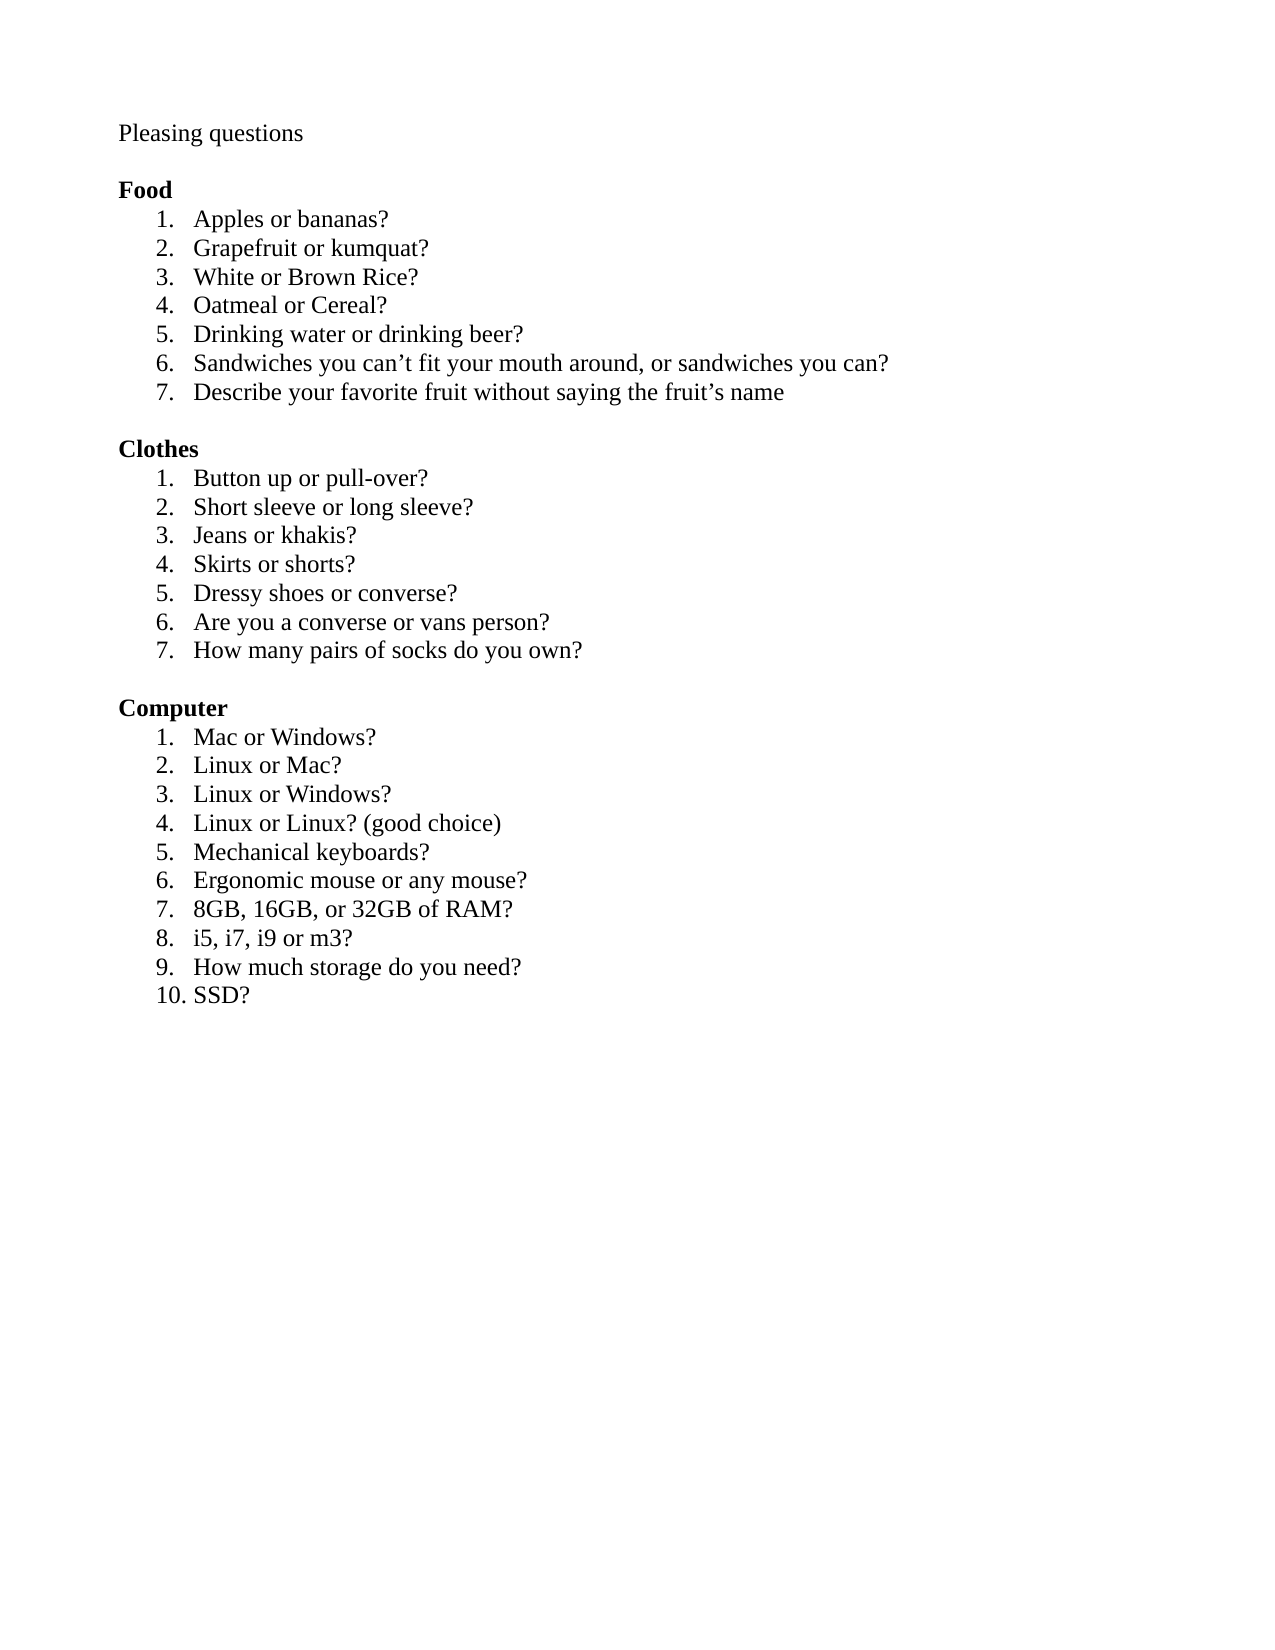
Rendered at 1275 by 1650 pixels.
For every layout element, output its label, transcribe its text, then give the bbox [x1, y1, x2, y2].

text Pleasing questions [118, 118, 1157, 147]
list Linux or Mac? [156, 751, 1157, 779]
list White or Brown Rice? [156, 262, 1157, 291]
list Describe your favorite fruit without saying the fruit’s name [156, 377, 1157, 406]
list Dressy shoes or converse? [156, 578, 1157, 607]
list Button up or pull-over? [156, 463, 1157, 492]
list Sandwiches you can’t fit your mouth around, or sandwiches you can? [156, 348, 1157, 377]
list Apples or bananas? [156, 204, 1157, 233]
text Food [118, 176, 1157, 204]
list Grapefruit or kumquat? [156, 233, 1157, 262]
list Mac or Windows? [156, 722, 1157, 751]
text Clothes [118, 434, 1157, 463]
list Skirts or shorts? [156, 549, 1157, 578]
list Ergonomic mouse or any mouse? [156, 866, 1157, 894]
list SSD? [156, 981, 1157, 1009]
list How many pairs of socks do you own? [156, 636, 1157, 664]
list Mechanical keyboards? [156, 837, 1157, 866]
list Drinking water or drinking beer? [156, 319, 1157, 348]
list i5, i7, i9 or m3? [156, 923, 1157, 952]
list Linux or Linux? (good choice) [156, 808, 1157, 837]
list Jeans or khakis? [156, 521, 1157, 549]
list 8GB, 16GB, or 32GB of RAM? [156, 894, 1157, 923]
list Are you a converse or vans person? [156, 607, 1157, 636]
list How much storage do you need? [156, 952, 1157, 981]
list Oatmeal or Cereal? [156, 291, 1157, 319]
list Short sleeve or long sleeve? [156, 492, 1157, 521]
text Computer [118, 693, 1157, 722]
list Linux or Windows? [156, 779, 1157, 808]
